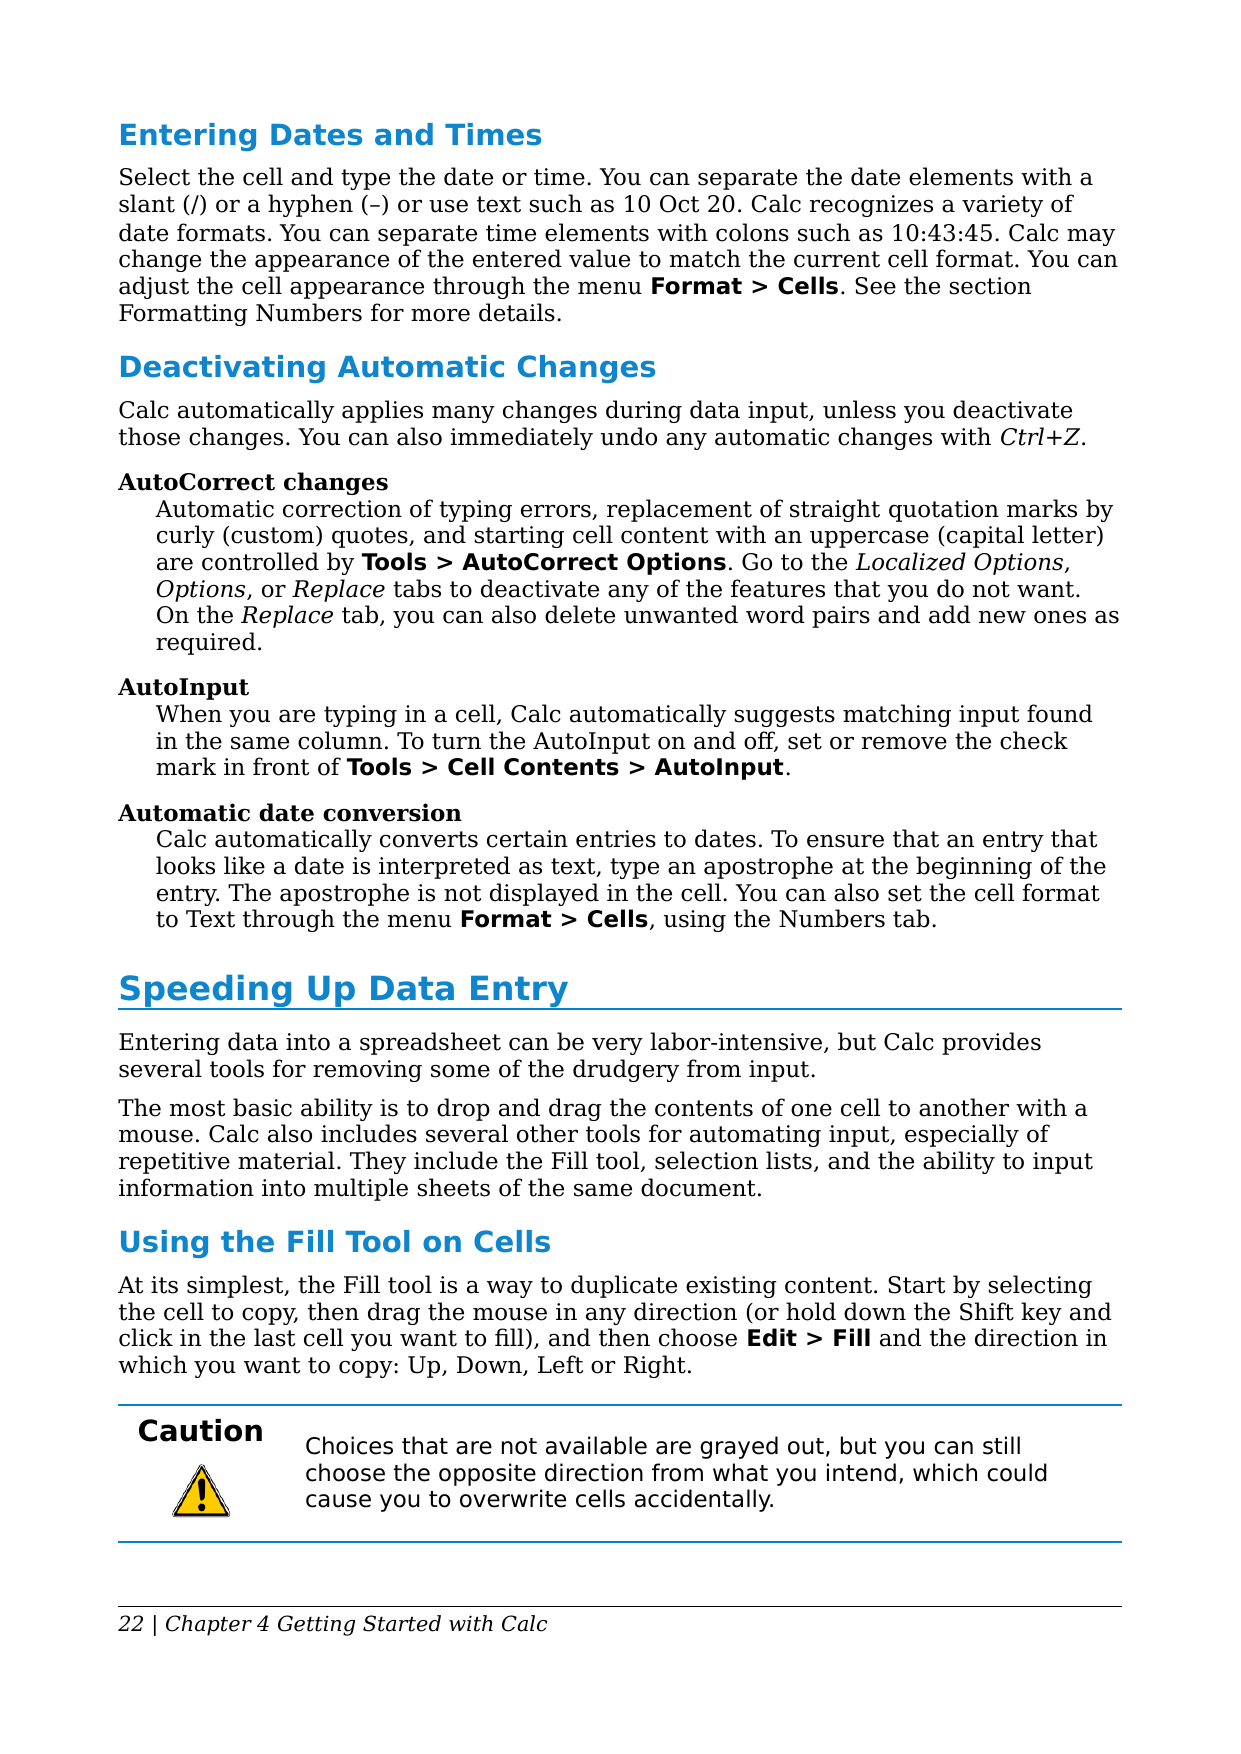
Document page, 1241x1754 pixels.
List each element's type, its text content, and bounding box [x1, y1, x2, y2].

subtitle Speeding Up Data Entry [118, 969, 1122, 1008]
table_header Choices that are not available are grayed out, but you can still choose the opposite direction from what you intend, which could cause you to overwrite cells accidentally. [283, 1406, 1122, 1541]
table_header Caution [118, 1406, 283, 1541]
text Entering data into a spreadsheet can be very labor-intensive, but Calc provides several tools for removing some of the drudgery from input. [118, 1029, 1122, 1082]
subtitle Deactivating Automatic Changes [118, 351, 1122, 385]
text Calc automatically applies many changes during data input, unless you deactivate those changes. You can also immediately undo any automatic changes with Ctrl+Z. [118, 397, 1122, 451]
text AutoInput [118, 674, 1122, 701]
text Automatic correction of typing errors, replacement of straight quotation marks by curly (custom) quotes, and starting cell content with an uppercase (capital letter) are controlled by Tools > AutoCorrect Options. Go to the Localized Options, Options, or Replace tabs to deactivate any of the features that you do not want. On the Replace tab, you can also delete unwanted word pairs and add new ones as required. [156, 496, 1122, 656]
text The most basic ability is to drop and drag the contents of one cell to another with a mouse. Calc also includes several other tools for automating input, especially of repetitive material. They include the Fill tool, selection lists, and the ability to input information into multiple sheets of the same document. [118, 1095, 1122, 1202]
text When you are typing in a cell, Calc automatically suggests matching input found in the same column. To turn the AutoInput on and off, set or remove the check mark in front of Tools > Cell Contents > AutoInput. [156, 701, 1122, 781]
subtitle Using the Fill Tool on Cells [118, 1226, 1122, 1260]
picture [168, 1460, 233, 1521]
subtitle Entering Dates and Times [118, 118, 1122, 152]
text AutoCorrect changes [118, 469, 1122, 496]
text Calc automatically converts certain entries to dates. To ensure that an entry that looks like a date is interpreted as text, type an apostrophe at the beginning of the entry. The apostrophe is not displayed in the cell. You can also set the cell format to Text through the menu Format > Cells, using the Numbers tab. [156, 826, 1122, 933]
text Automatic date conversion [118, 799, 1122, 826]
text Select the cell and type the date or time. You can separate the date elements with a slant (/) or a hyphen (–) or use text such as 10 Oct 20. Calc recognizes a variety of date formats. You can separate time elements with colons such as 10:43:45. Calc may change the appearance of the entered value to match the current cell format. You can adjust the cell appearance through the menu Format > Cells. See the section Formatting Numbers for more details. [118, 164, 1122, 327]
text At its simplest, the Fill tool is a way to duplicate existing content. Start by selecting the cell to copy, then drag the mouse in any direction (or hold down the Shift key and click in the last cell you want to fill), and then choose Edit > Fill and the direction in which you want to copy: Up, Down, Left or Right. [118, 1272, 1122, 1379]
